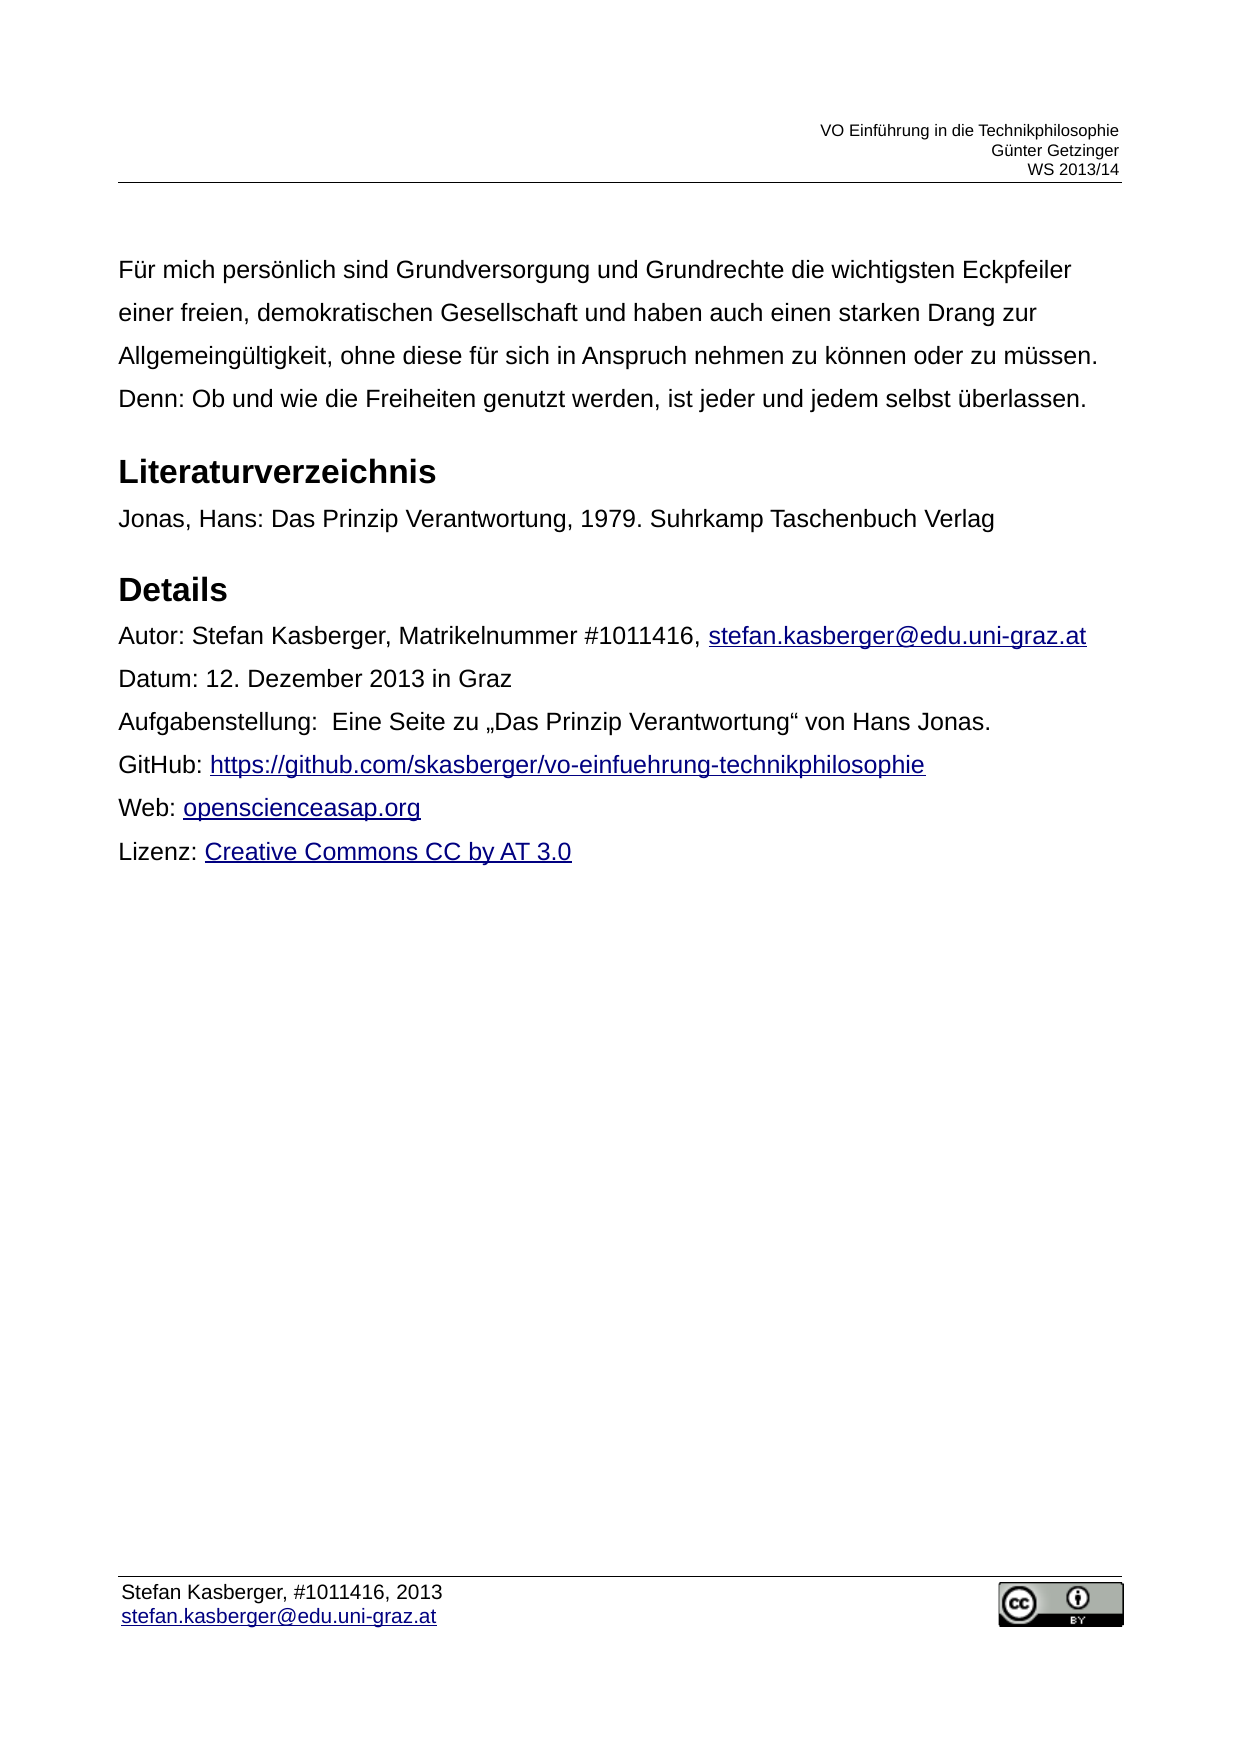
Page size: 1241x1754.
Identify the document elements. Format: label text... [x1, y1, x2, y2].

text Für mich persönlich sind Grundversorgung und Grundrechte die wichtigsten Eckpfeiler einer freien, demokratischen Gesellschaft und haben auch einen starken Drang zur Allgemeingültigkeit, ohne diese für sich in Anspruch nehmen zu können oder zu müssen. Denn: Ob und wie die Freiheiten genutzt werden, ist jeder und jedem selbst überlassen. [118, 255, 1122, 413]
text Datum: 12. Dezember 2013 in Graz [118, 664, 1122, 693]
text Jonas, Hans: Das Prinzip Verantwortung, 1979. Suhrkamp Taschenbuch Verlag [118, 503, 1122, 532]
text Autor: Stefan Kasberger, Matrikelnummer #1011416, stefan.kasberger@edu.uni-graz.at [118, 621, 1122, 650]
subtitle Literaturverzeichnis [118, 452, 1122, 491]
text Web: openscienceasap.org [118, 793, 1122, 822]
text Lizenz: Creative Commons CC by AT 3.0 [118, 837, 1122, 865]
picture [998, 1582, 1124, 1627]
text Aufgabenstellung: Eine Seite zu „Das Prinzip Verantwortung“ von Hans Jonas. [118, 707, 1122, 736]
subtitle Details [118, 570, 1122, 608]
text GitHub: https://github.com/skasberger/vo-einfuehrung-technikphilosophie [118, 750, 1122, 779]
